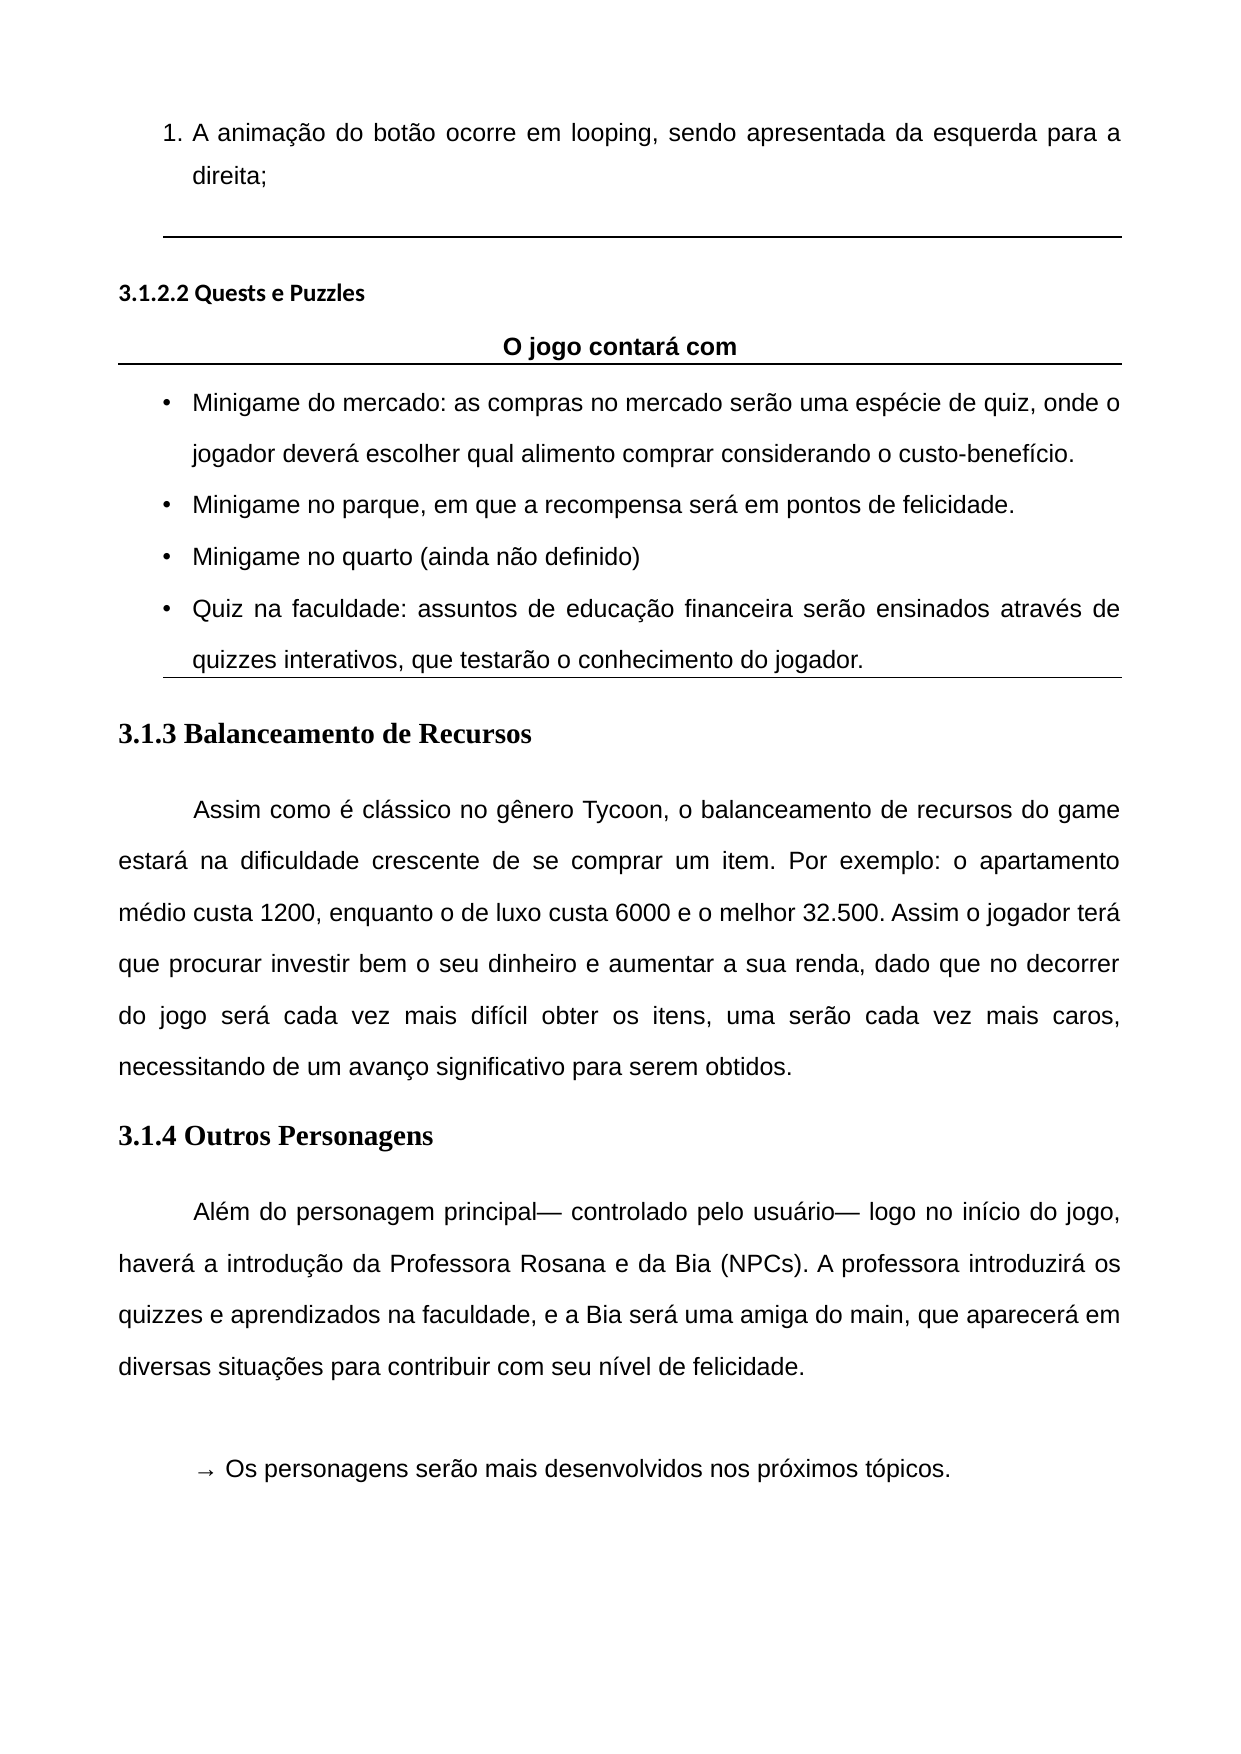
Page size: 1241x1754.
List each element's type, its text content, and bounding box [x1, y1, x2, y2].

subtitle 3.1.2.2 Quests e Puzzles [118, 277, 1122, 307]
text → Os personagens serão mais desenvolvidos nos próximos tópicos. [118, 1454, 1122, 1483]
list Minigame no parque, em que a recompensa será em pontos de felicidade. [162, 491, 1122, 519]
text Assim como é clássico no gênero Tycoon, o balanceamento de recursos do game estará na dificuldade crescente de se comprar um item. Por exemplo: o apartamento médio custa 1200, enquanto o de luxo custa 6000 e o melhor 32.500. Assim o jogador terá que procurar investir bem o seu dinheiro e aumentar a sua renda, dado que no decorrer do jogo será cada vez mais difícil obter os itens, uma serão cada vez mais caros, necessitando de um avanço significativo para serem obtidos. [118, 795, 1122, 1081]
list Minigame no quarto (ainda não definido) [162, 542, 1122, 571]
text Além do personagem principal— controlado pelo usuário— logo no início do jogo, haverá a introdução da Professora Rosana e da Bia (NPCs). A professora introduzirá os quizzes e aprendizados na faculdade, e a Bia será uma amiga do main, que aparecerá em diversas situações para contribuir com seu nível de felicidade. [118, 1197, 1122, 1380]
list Minigame do mercado: as compras no mercado serão uma espécie de quiz, onde o jogador deverá escolher qual alimento comprar considerando o custo-benefício. [162, 387, 1122, 468]
list A animação do botão ocorre em looping, sendo apresentada da esquerda para a direita; [162, 118, 1122, 190]
text O jogo contará com [118, 332, 1122, 363]
subtitle 3.1.3 Balanceamento de Recursos [118, 716, 1122, 749]
subtitle 3.1.4 Outros Personagens [118, 1118, 1122, 1152]
list Quiz na faculdade: assuntos de educação financeira serão ensinados através de quizzes interativos, que testarão o conhecimento do jogador. [162, 594, 1122, 678]
